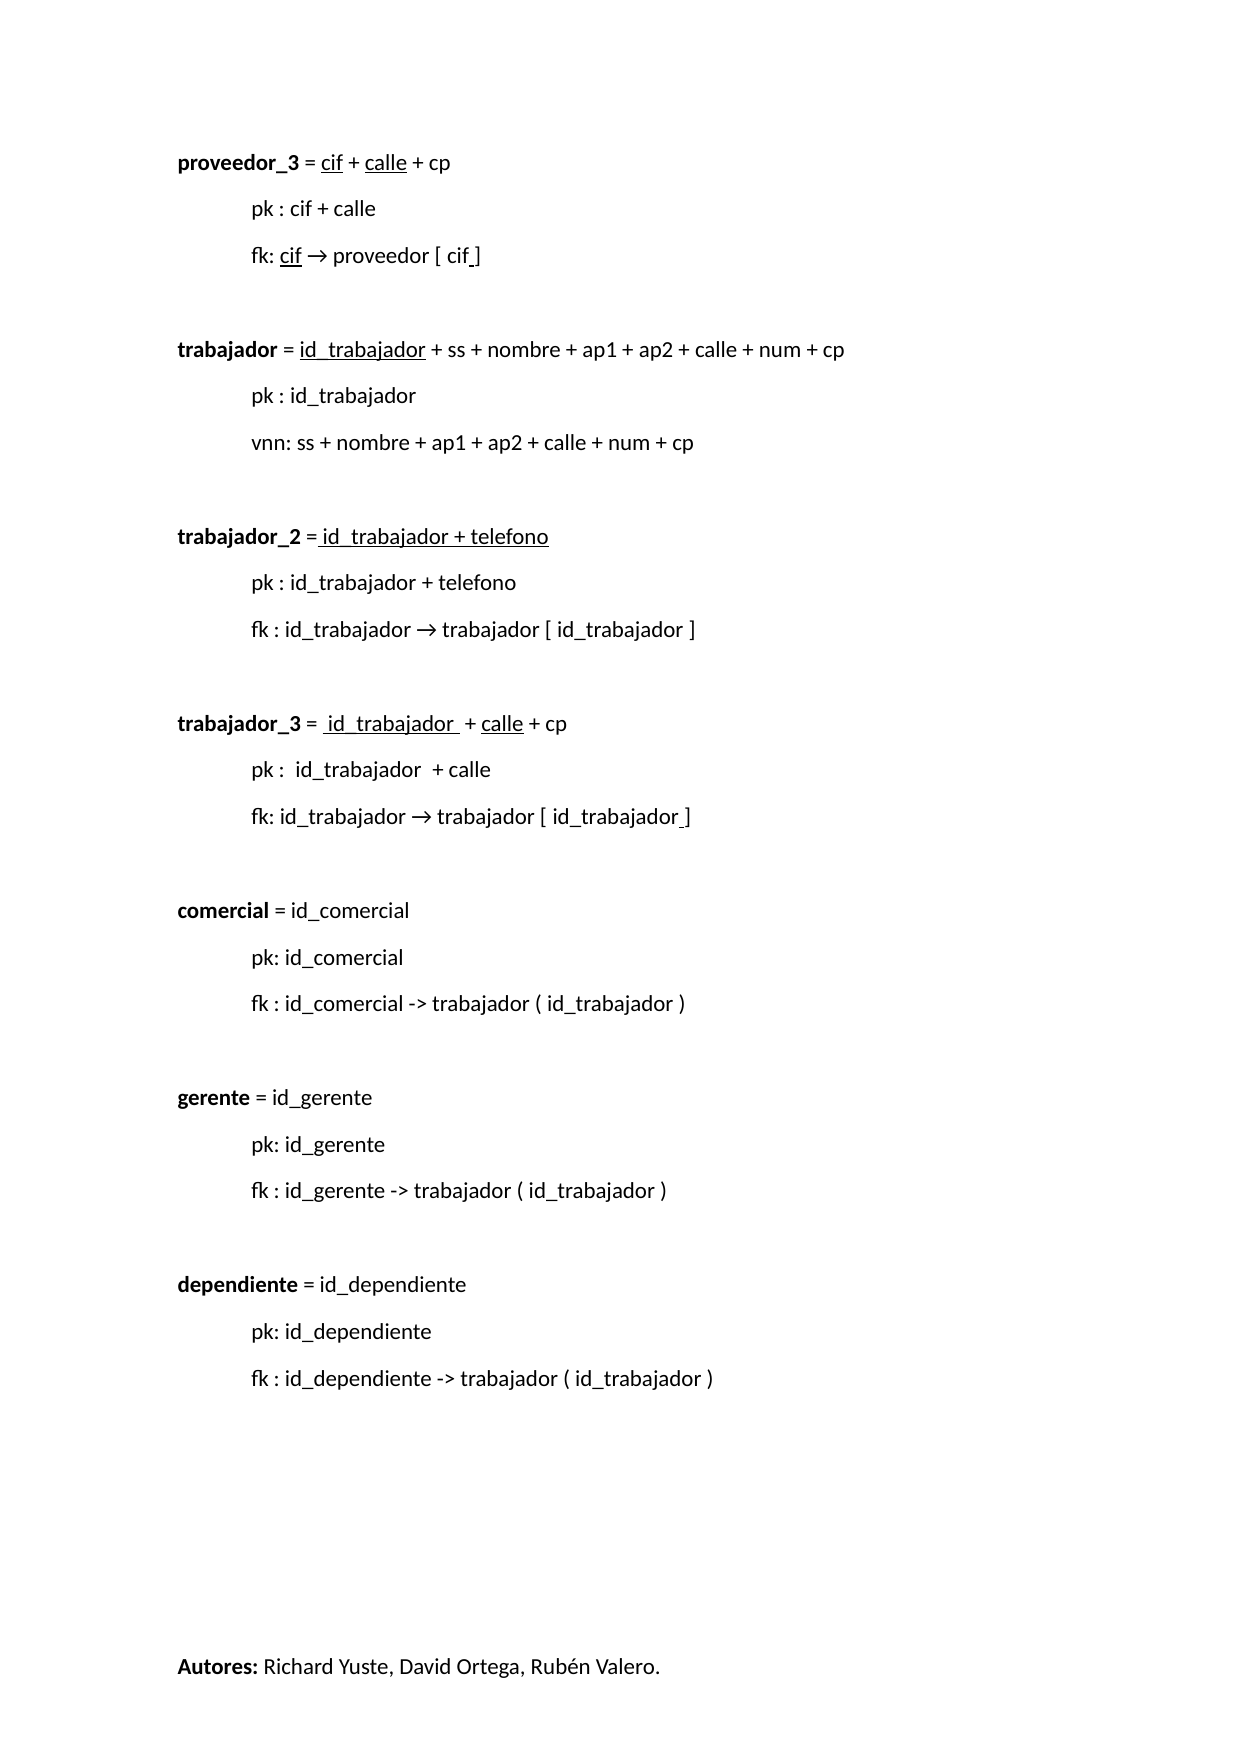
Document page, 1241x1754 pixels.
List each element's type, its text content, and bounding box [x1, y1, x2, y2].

text fk : id_dependiente -> trabajador ( id_trabajador ) [177, 1364, 1063, 1392]
text trabajador = id_trabajador + ss + nombre + ap1 + ap2 + calle + num + cp [177, 335, 1063, 363]
text pk : cif + calle [177, 194, 1063, 222]
text pk: id_dependiente [177, 1317, 1063, 1345]
text fk: cif → proveedor [ cif ] [177, 241, 1063, 269]
text vnn: ss + nombre + ap1 + ap2 + calle + num + cp [177, 428, 1063, 456]
text fk : id_trabajador → trabajador [ id_trabajador ] [177, 615, 1063, 643]
text fk : id_gerente -> trabajador ( id_trabajador ) [177, 1177, 1063, 1204]
text pk: id_gerente [177, 1130, 1063, 1158]
text dependiente = id_dependiente [177, 1270, 1063, 1298]
text fk : id_comercial -> trabajador ( id_trabajador ) [177, 989, 1063, 1017]
text pk : id_trabajador + calle [177, 756, 1063, 784]
text fk: id_trabajador → trabajador [ id_trabajador ] [177, 802, 1063, 830]
text gerente = id_gerente [177, 1083, 1063, 1111]
text trabajador_3 = id_trabajador + calle + cp [177, 709, 1063, 737]
text pk: id_comercial [177, 943, 1063, 971]
text trabajador_2 = id_trabajador + telefono [177, 522, 1063, 550]
text proveedor_3 = cif + calle + cp [177, 148, 1063, 176]
text comercial = id_comercial [177, 896, 1063, 924]
text pk : id_trabajador [177, 381, 1063, 409]
text pk : id_trabajador + telefono [177, 568, 1063, 597]
